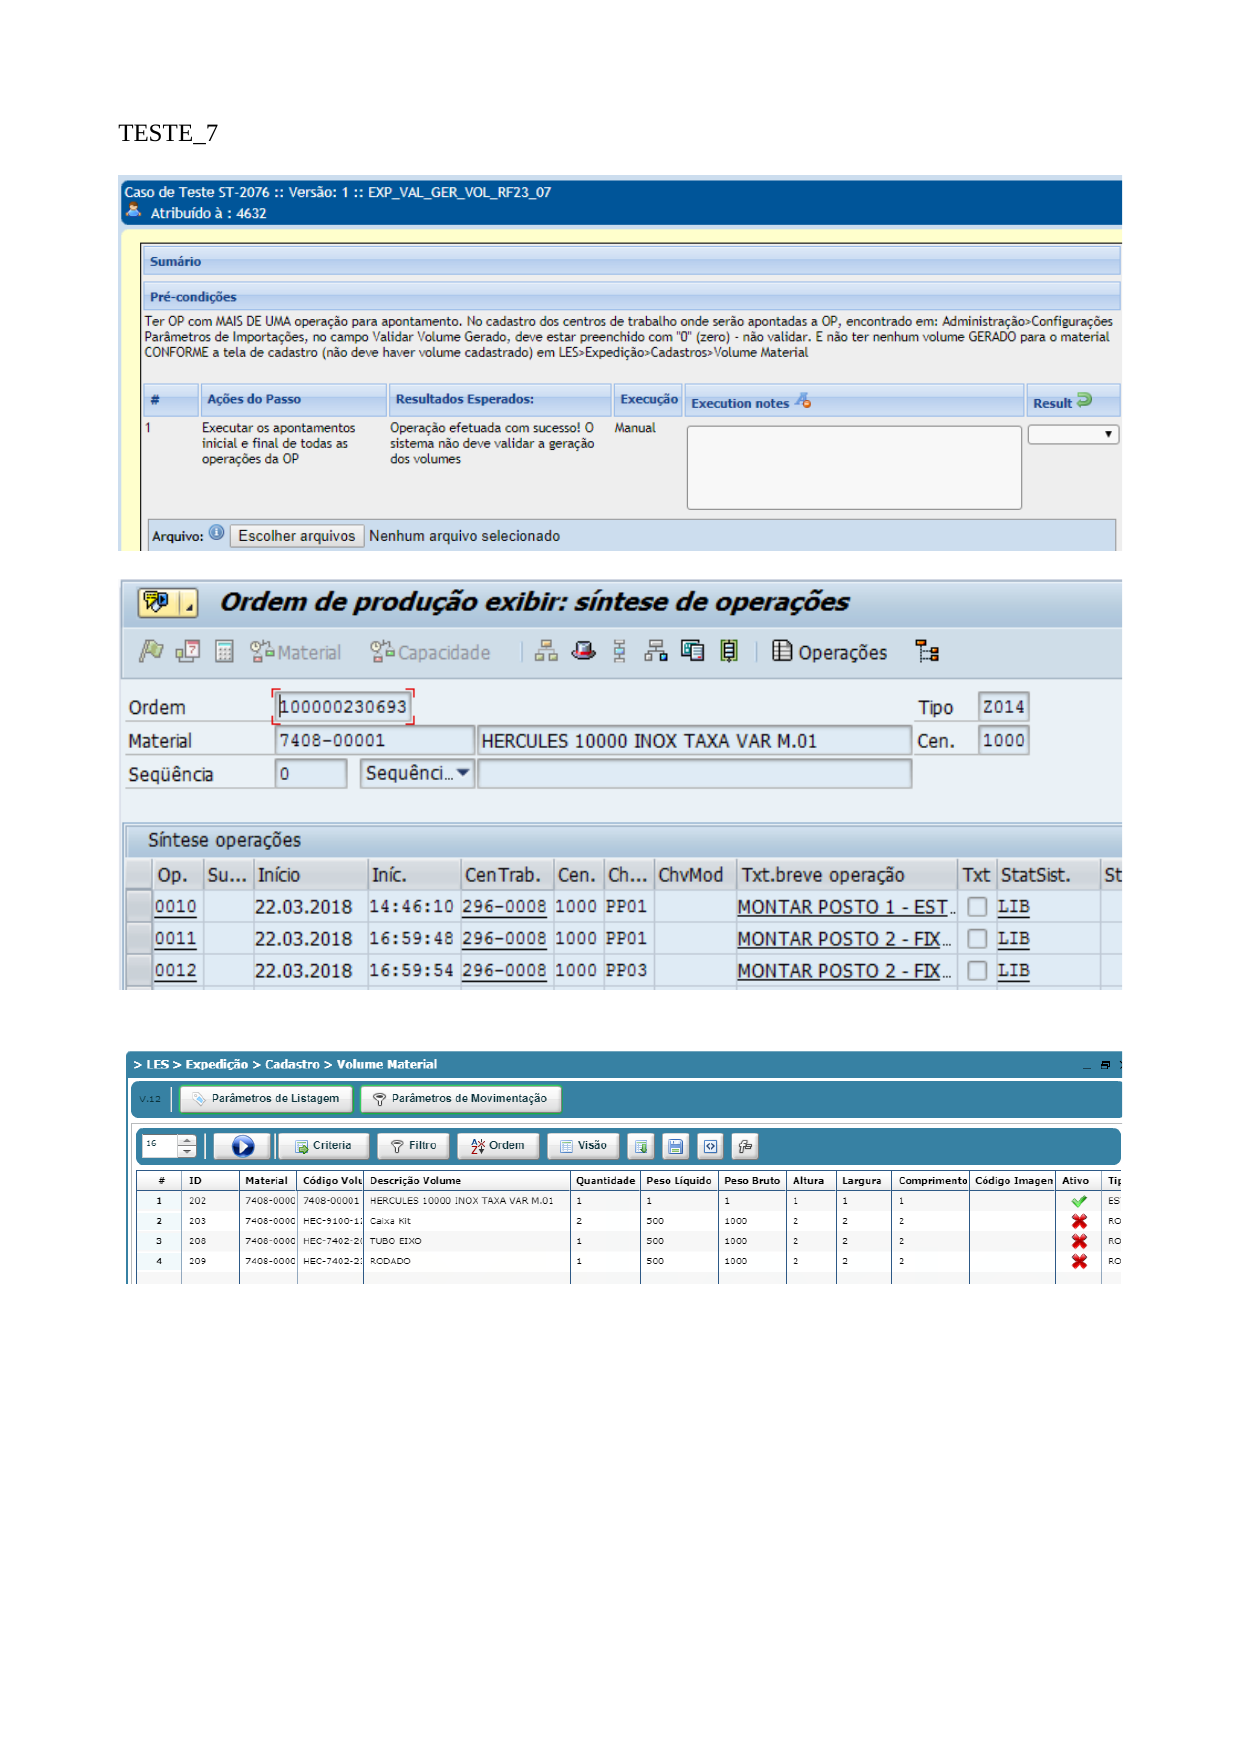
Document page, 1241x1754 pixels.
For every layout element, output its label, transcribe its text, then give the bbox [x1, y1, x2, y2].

picture [118, 175, 1123, 551]
picture [118, 1047, 1123, 1284]
picture [118, 579, 1123, 990]
text TESTE_7 [118, 118, 1122, 147]
